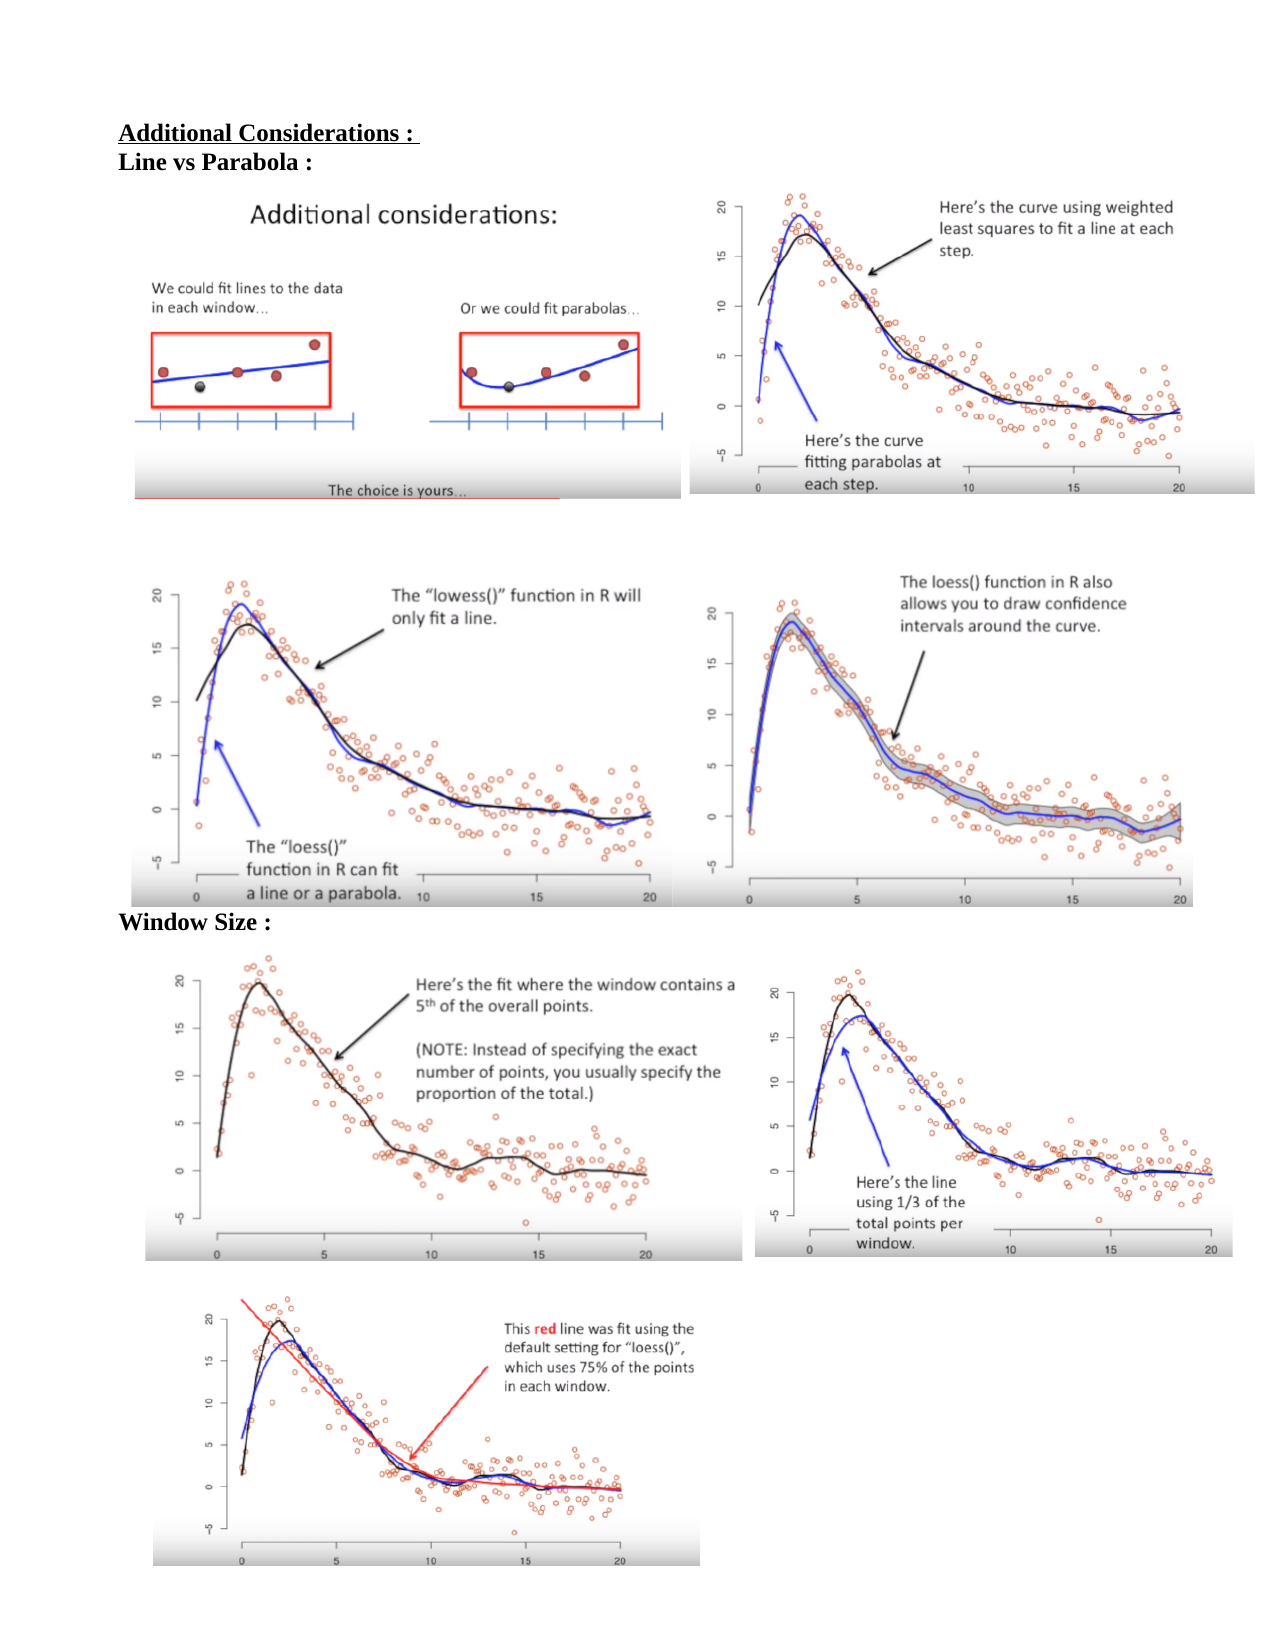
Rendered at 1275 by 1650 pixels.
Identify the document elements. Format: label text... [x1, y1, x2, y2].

text Additional Considerations : [118, 118, 1157, 147]
picture [134, 184, 681, 499]
text Window Size : [118, 549, 1157, 936]
picture [145, 943, 743, 1261]
picture [131, 557, 1193, 907]
picture [754, 955, 1233, 1257]
picture [153, 1280, 701, 1566]
picture [689, 177, 1255, 494]
text Line vs Parabola : [118, 147, 1157, 176]
